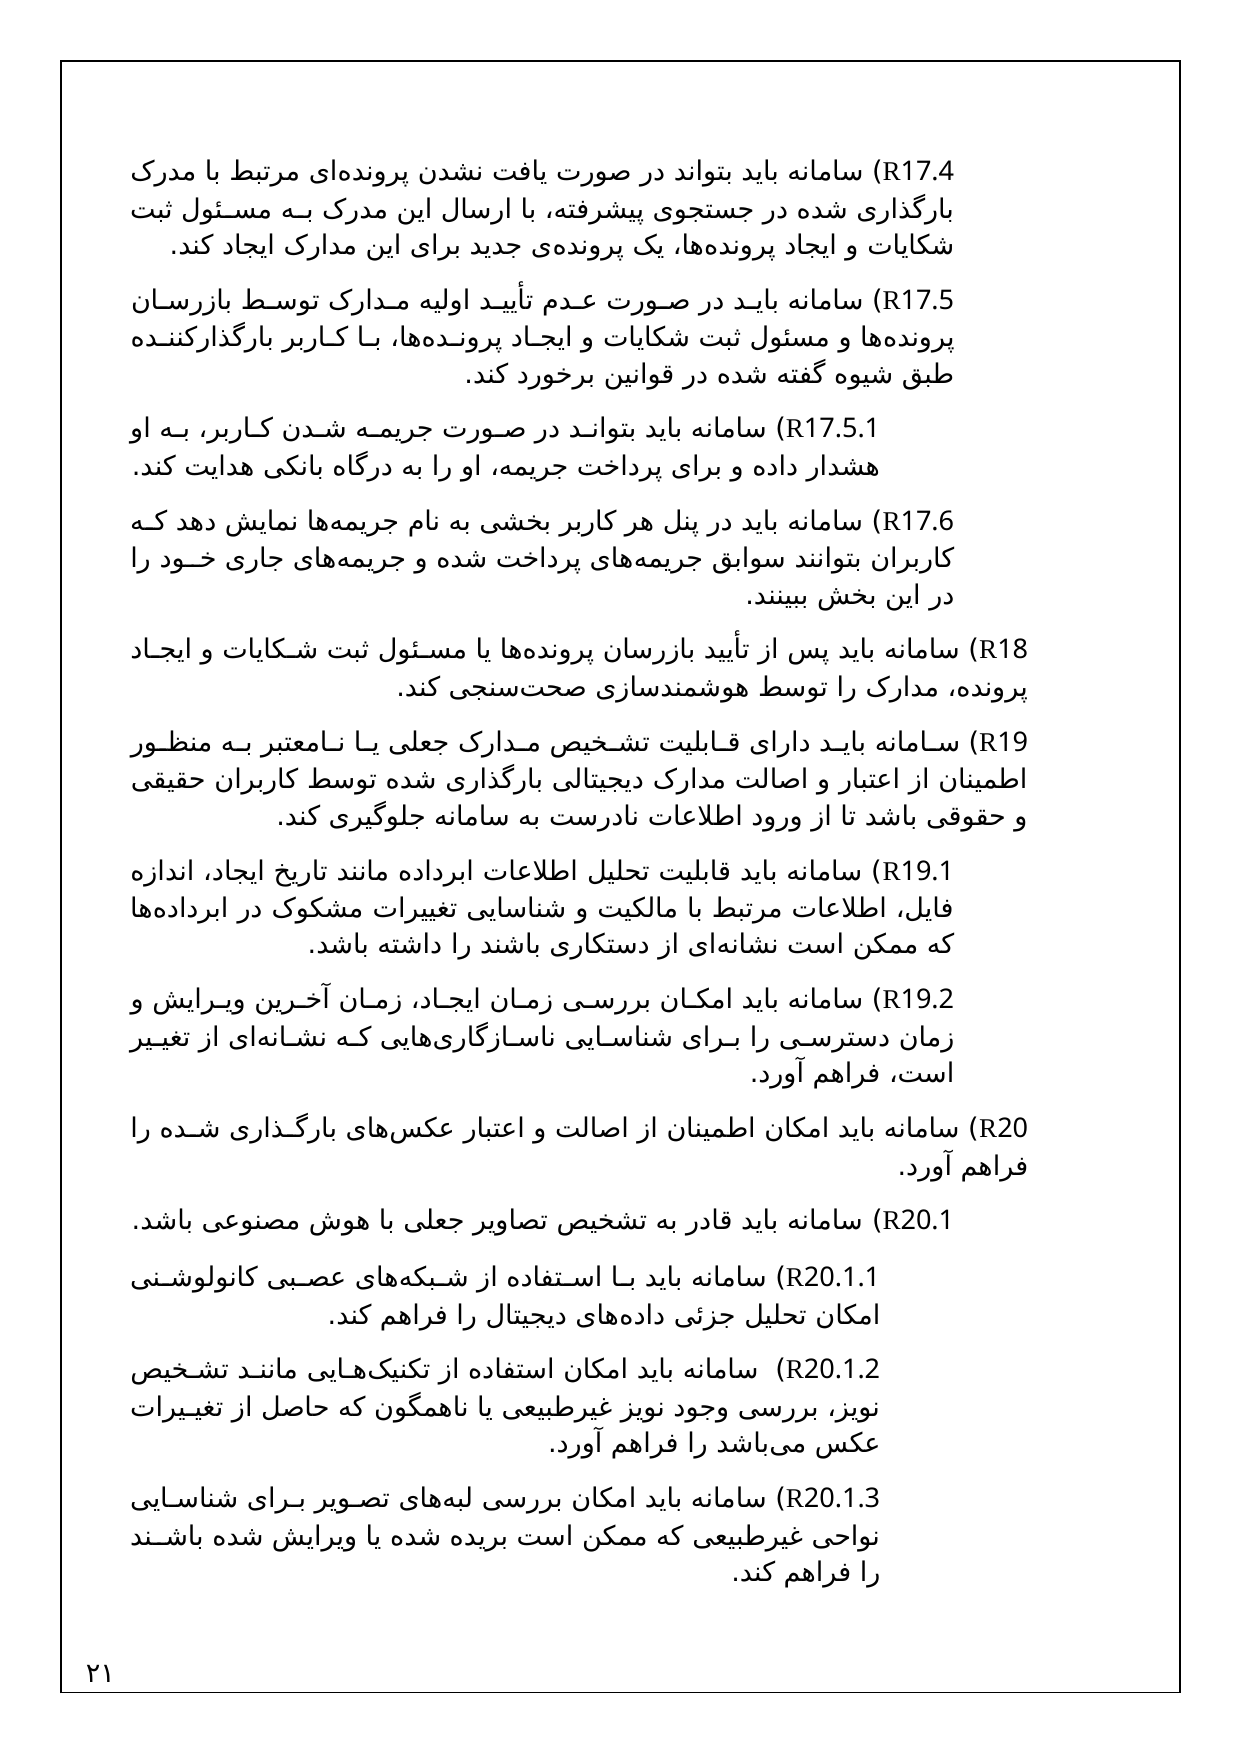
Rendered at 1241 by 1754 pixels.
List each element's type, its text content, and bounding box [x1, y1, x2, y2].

text R20.1.3) سامانه باید امکان بررسی لبه‌های تصویر برای شناسایی نواحی غیرطبیعی که ممکن است بریده شده یا ویرایش شده باشند را فراهم کند. [130, 1479, 881, 1588]
text R19) سامانه باید دارای قابلیت تشخیص مدارک جعلی یا نامعتبر به منظور اطمینان از اعتبار و اصالت مدارک دیجیتالی بارگذاری شده توسط کاربران حقیقی و حقوقی باشد تا از ورود اطلاعات نادرست به سامانه جلوگیری کند. [130, 722, 1028, 832]
text R17.6) سامانه باید در پنل هر کاربر بخشی به نام جریمه‌ها نمایش دهد که کاربران بتوانند سوابق جریمه‌های پرداخت شده و جریمه‌های جاری خود را در این بخش ببینند. [130, 501, 954, 611]
text R18) سامانه باید پس از تأیید بازرسان پرونده‌ها یا مسئول ثبت شکایات و ایجاد پرونده، مدارک را توسط هوشمندسازی صحت‌سنجی کند. [130, 630, 1028, 703]
text R19.2) سامانه باید امکان بررسی زمان ایجاد، زمان آخرین ویرایش و زمان دسترسی را برای شناسایی ناسازگاری‌هایی که نشانه‌ای از تغییر است، فراهم آورد. [130, 979, 954, 1089]
text R20) سامانه باید امکان اطمینان از اصالت و اعتبار عکس‌های بارگذاری شده را فراهم آورد. [130, 1108, 1028, 1181]
text R17.4) سامانه باید بتواند در صورت یافت نشدن پرونده‌ای مرتبط با مدرک بارگذاری شده در جستجوی پیشرفته، با ارسال این مدرک به مسئول ثبت شکایات و ایجاد پرونده‌ها، یک پرونده‌ی جدید برای این مدارک ایجاد کند. [130, 152, 954, 261]
text R17.5) سامانه باید در صورت عدم تأیید اولیه‌ مدارک توسط بازرسان پرونده‌ها و مسئول ثبت شکایات و ایجاد پرونده‌ها، با کاربر بارگذارکننده طبق شیوه گفته شده در قوانین برخورد کند. [130, 280, 954, 389]
text R20.1.1) سامانه باید با استفاده از شبکه‌های عصبی کانولوشنی امکان تحلیل جزئی داده‌های دیجیتال را فراهم کند. [130, 1258, 881, 1331]
text R20.1) سامانه باید قادر به تشخیص تصاویر جعلی با هوش مصنوعی باشد. [130, 1201, 954, 1237]
text R17.5.1) سامانه باید بتواند در صورت جریمه شدن کاربر، به او هشدار داده و برای پرداخت جریمه، او را به درگاه بانکی هدایت کند. [130, 409, 881, 482]
text R19.1) سامانه باید قابلیت تحلیل اطلاعات ابرداده مانند تاریخ ایجاد، اندازه فایل، اطلاعات مرتبط با مالکیت و شناسایی تغییرات مشکوک در ابرداده‌ها که ممکن است نشانه‌ای از دستکاری باشند را داشته باشد. [130, 851, 954, 960]
text R20.1.2) سامانه باید امکان استفاده از تکنیک‌هایی مانند تشخیص نویز، بررسی وجود نویز غیرطبیعی یا ناهمگون که حاصل از تغییرات عکس می‌باشد را فراهم آورد. [130, 1350, 881, 1459]
